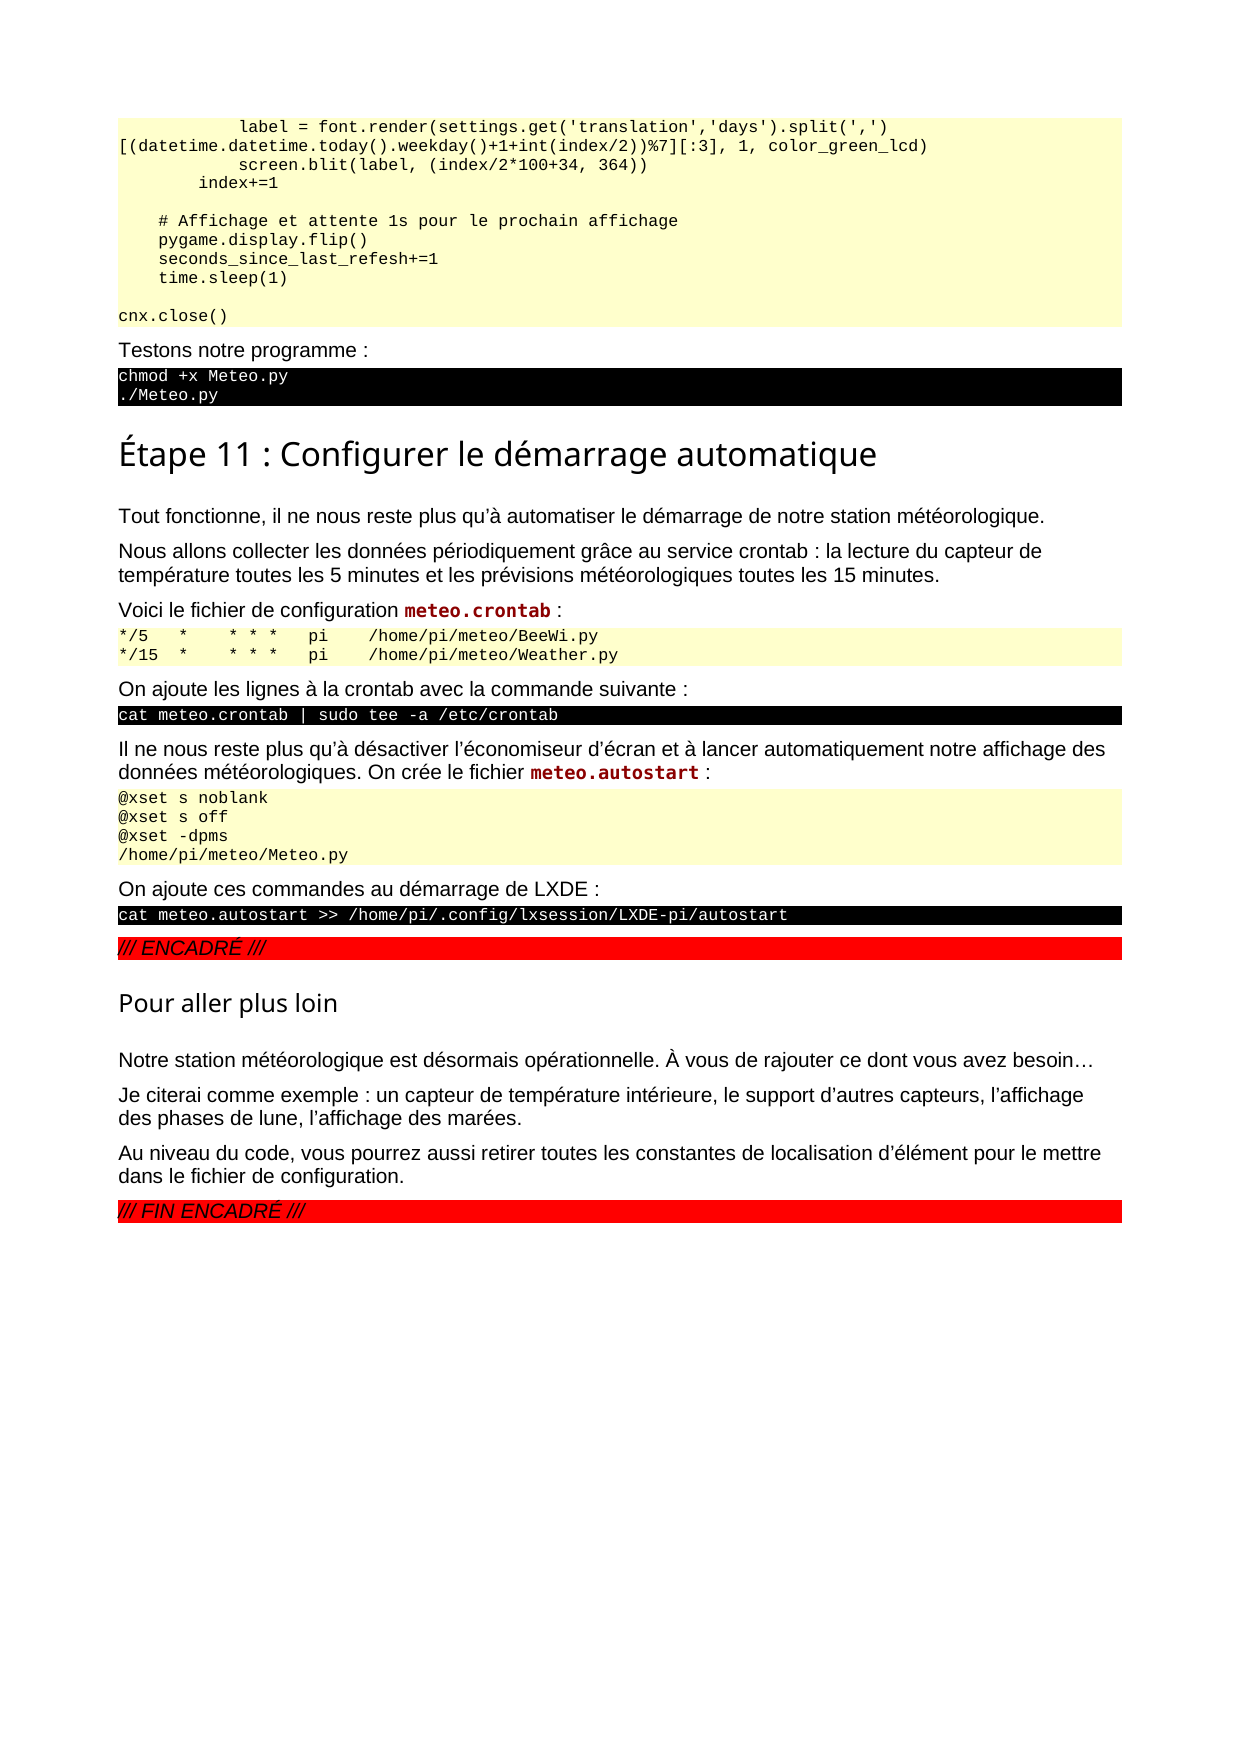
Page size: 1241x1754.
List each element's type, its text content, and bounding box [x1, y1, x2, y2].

text ./Meteo.py [118, 387, 1122, 406]
text screen.blit(label, (index/2*100+34, 364)) [118, 156, 1122, 175]
text /// FIN ENCADRÉ /// [118, 1200, 1122, 1223]
text */15 * * * * pi /home/pi/meteo/Weather.py [118, 647, 1122, 666]
text On ajoute ces commandes au démarrage de LXDE : [118, 877, 1122, 900]
text pygame.display.flip() [118, 232, 1122, 251]
text index+=1 [118, 175, 1122, 194]
text @xset s off [118, 808, 1122, 827]
text /home/pi/meteo/Meteo.py [118, 846, 1122, 865]
text seconds_since_last_refesh+=1 [118, 251, 1122, 270]
subtitle Étape 11 : Configurer le démarrage automatique [118, 431, 1122, 476]
text time.sleep(1) [118, 270, 1122, 289]
text cat meteo.autostart >> /home/pi/.config/lxsession/LXDE-pi/autostart [118, 906, 1122, 925]
text Testons notre programme : [118, 338, 1122, 362]
text Au niveau du code, vous pourrez aussi retirer toutes les constantes de localisation d’élément pour le mettre dans le fichier de configuration. [118, 1142, 1122, 1188]
text Voici le fichier de configuration meteo.crontab : [118, 598, 1122, 622]
text cnx.close() [118, 308, 1122, 327]
text label = font.render(settings.get('translation','days').split(',')[(datetime.datetime.today().weekday()+1+int(index/2))%7][:3], 1, color_green_lcd) [118, 118, 1122, 156]
subtitle Pour aller plus loin [118, 985, 1122, 1019]
text Tout fonctionne, il ne nous reste plus qu’à automatiser le démarrage de notre station météorologique. [118, 505, 1122, 528]
text @xset s noblank [118, 789, 1122, 808]
text @xset -dpms [118, 827, 1122, 846]
text Nous allons collecter les données périodiquement grâce au service crontab : la lecture du capteur de température toutes les 5 minutes et les prévisions météorologiques toutes les 15 minutes. [118, 540, 1122, 587]
text /// ENCADRÉ /// [118, 937, 1122, 960]
text Il ne nous reste plus qu’à désactiver l’économiseur d’écran et à lancer automatiquement notre affichage des données météorologiques. On crée le fichier meteo.autostart : [118, 737, 1122, 784]
text chmod +x Meteo.py [118, 368, 1122, 387]
text Notre station météorologique est désormais opérationnelle. À vous de rajouter ce dont vous avez besoin… [118, 1049, 1122, 1072]
text Je citerai comme exemple : un capteur de température intérieure, le support d’autres capteurs, l’affichage des phases de lune, l’affichage des marées. [118, 1084, 1122, 1130]
text cat meteo.crontab | sudo tee -a /etc/crontab [118, 706, 1122, 725]
text # Affichage et attente 1s pour le prochain affichage [118, 213, 1122, 232]
text On ajoute les lignes à la crontab avec la commande suivante : [118, 677, 1122, 701]
text */5 * * * * pi /home/pi/meteo/BeeWi.py [118, 628, 1122, 647]
